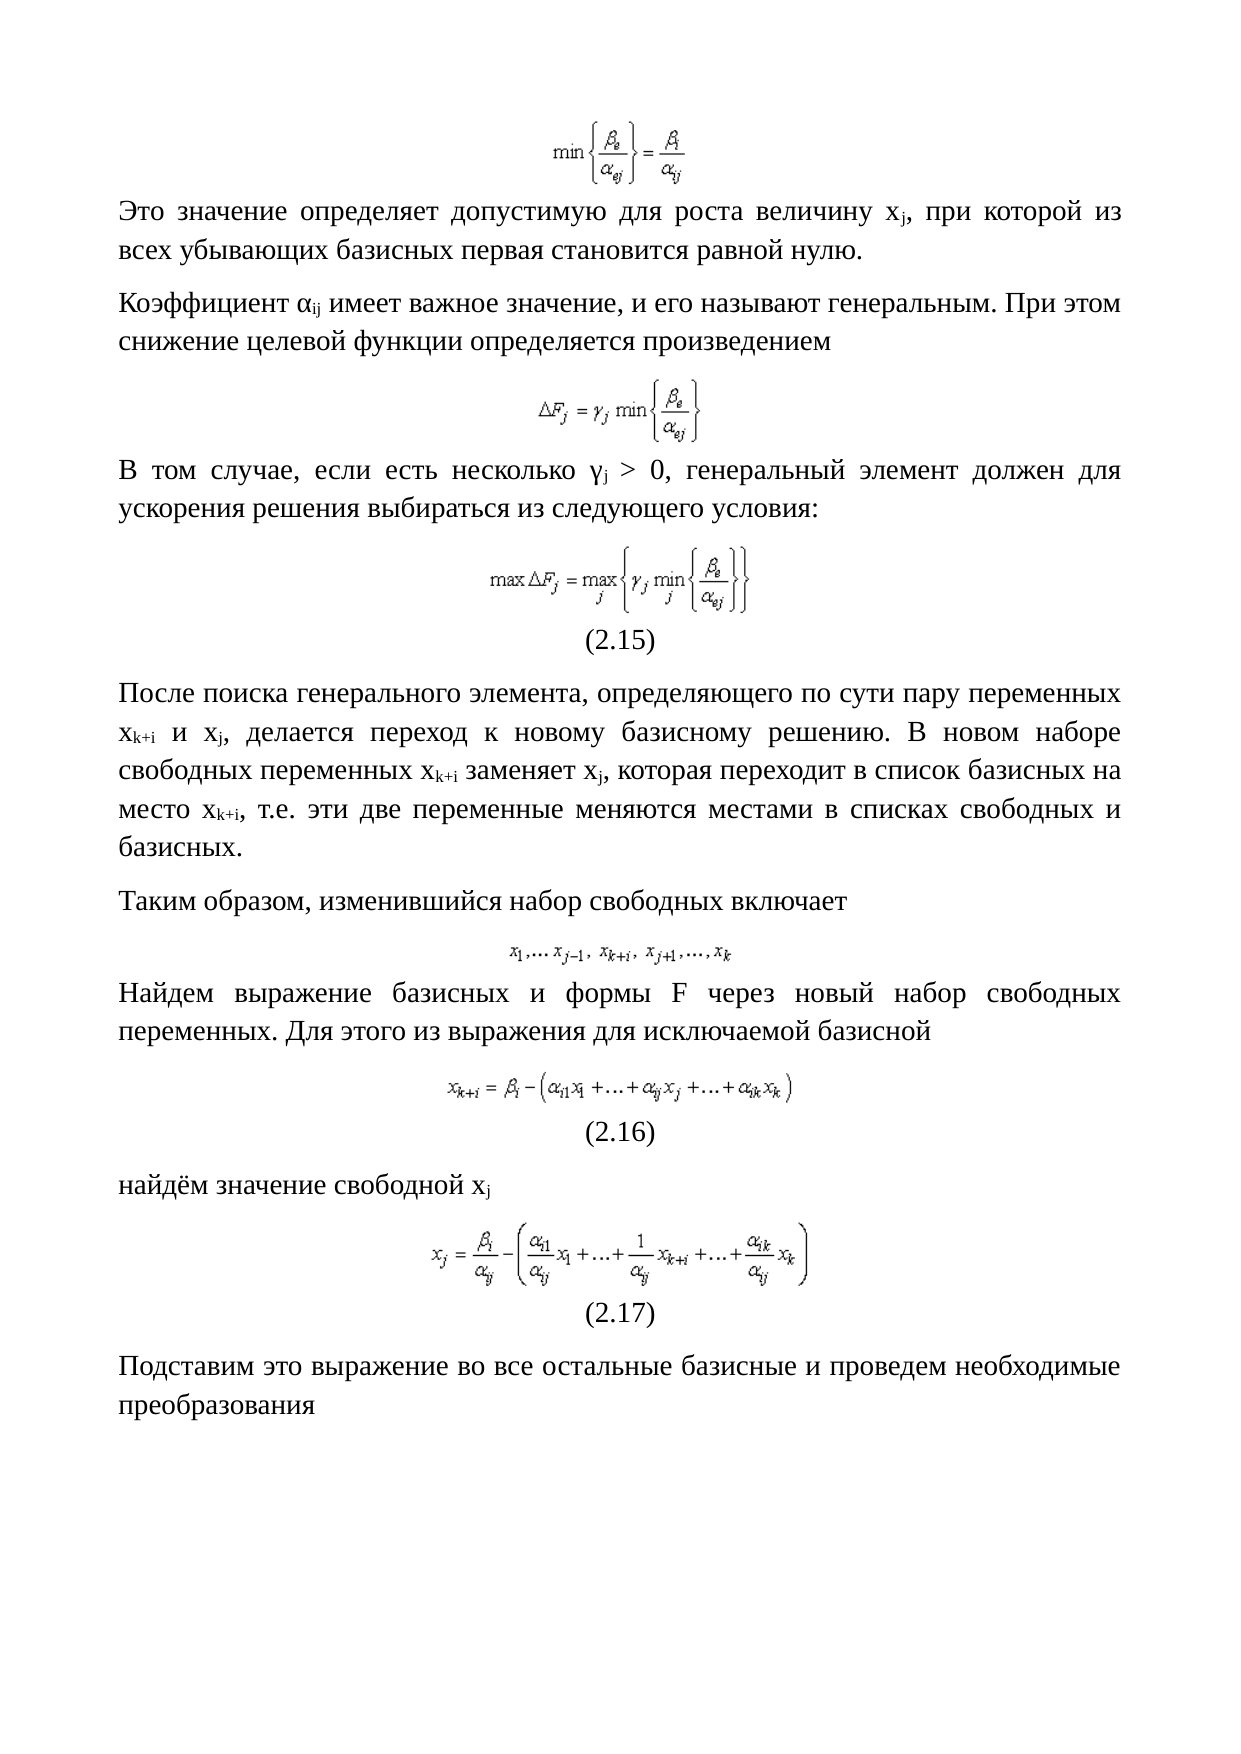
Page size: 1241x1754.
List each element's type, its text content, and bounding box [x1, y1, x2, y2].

text (2.16) [118, 1066, 1122, 1147]
text В том случае, если есть несколько γj > 0, генеральный элемент должен для ускорения решения выбираться из следующего условия: [118, 377, 1122, 524]
text (2.17) [118, 1220, 1122, 1329]
picture [428, 1220, 812, 1291]
text Найдем выражение базисных и формы F через новый набор свободных переменных. Для этого из выражения для исключаемой базисной [118, 936, 1122, 1047]
text найдём значение свободной xj [118, 1167, 1122, 1200]
picture [444, 1066, 796, 1109]
picture [505, 935, 735, 970]
text (2.15) [118, 543, 1122, 656]
text Коэффициент αij имеет важное значение, и его называют генеральным. При этом снижение целевой функции определяется произведением [118, 285, 1122, 357]
picture [550, 118, 691, 189]
picture [487, 543, 754, 618]
text Подставим это выражение во все остальные базисные и проведем необходимые преобразования [118, 1348, 1122, 1420]
text Это значение определяет допустимую для роста величину xj, при которой из всех убывающих базисных первая становится равной нулю. [118, 118, 1122, 265]
text После поиска генерального элемента, определяющего по сути пару переменных xk+i и xj, делается переход к новому базисному решению. В новом наборе свободных переменных xk+i заменяет xj, которая переходит в список базисных на место xk+i, т.е. эти две переменные меняются местами в списках свободных и базисных. [118, 675, 1122, 863]
text Таким образом, изменившийся набор свободных включает [118, 883, 1122, 916]
picture [535, 376, 705, 447]
